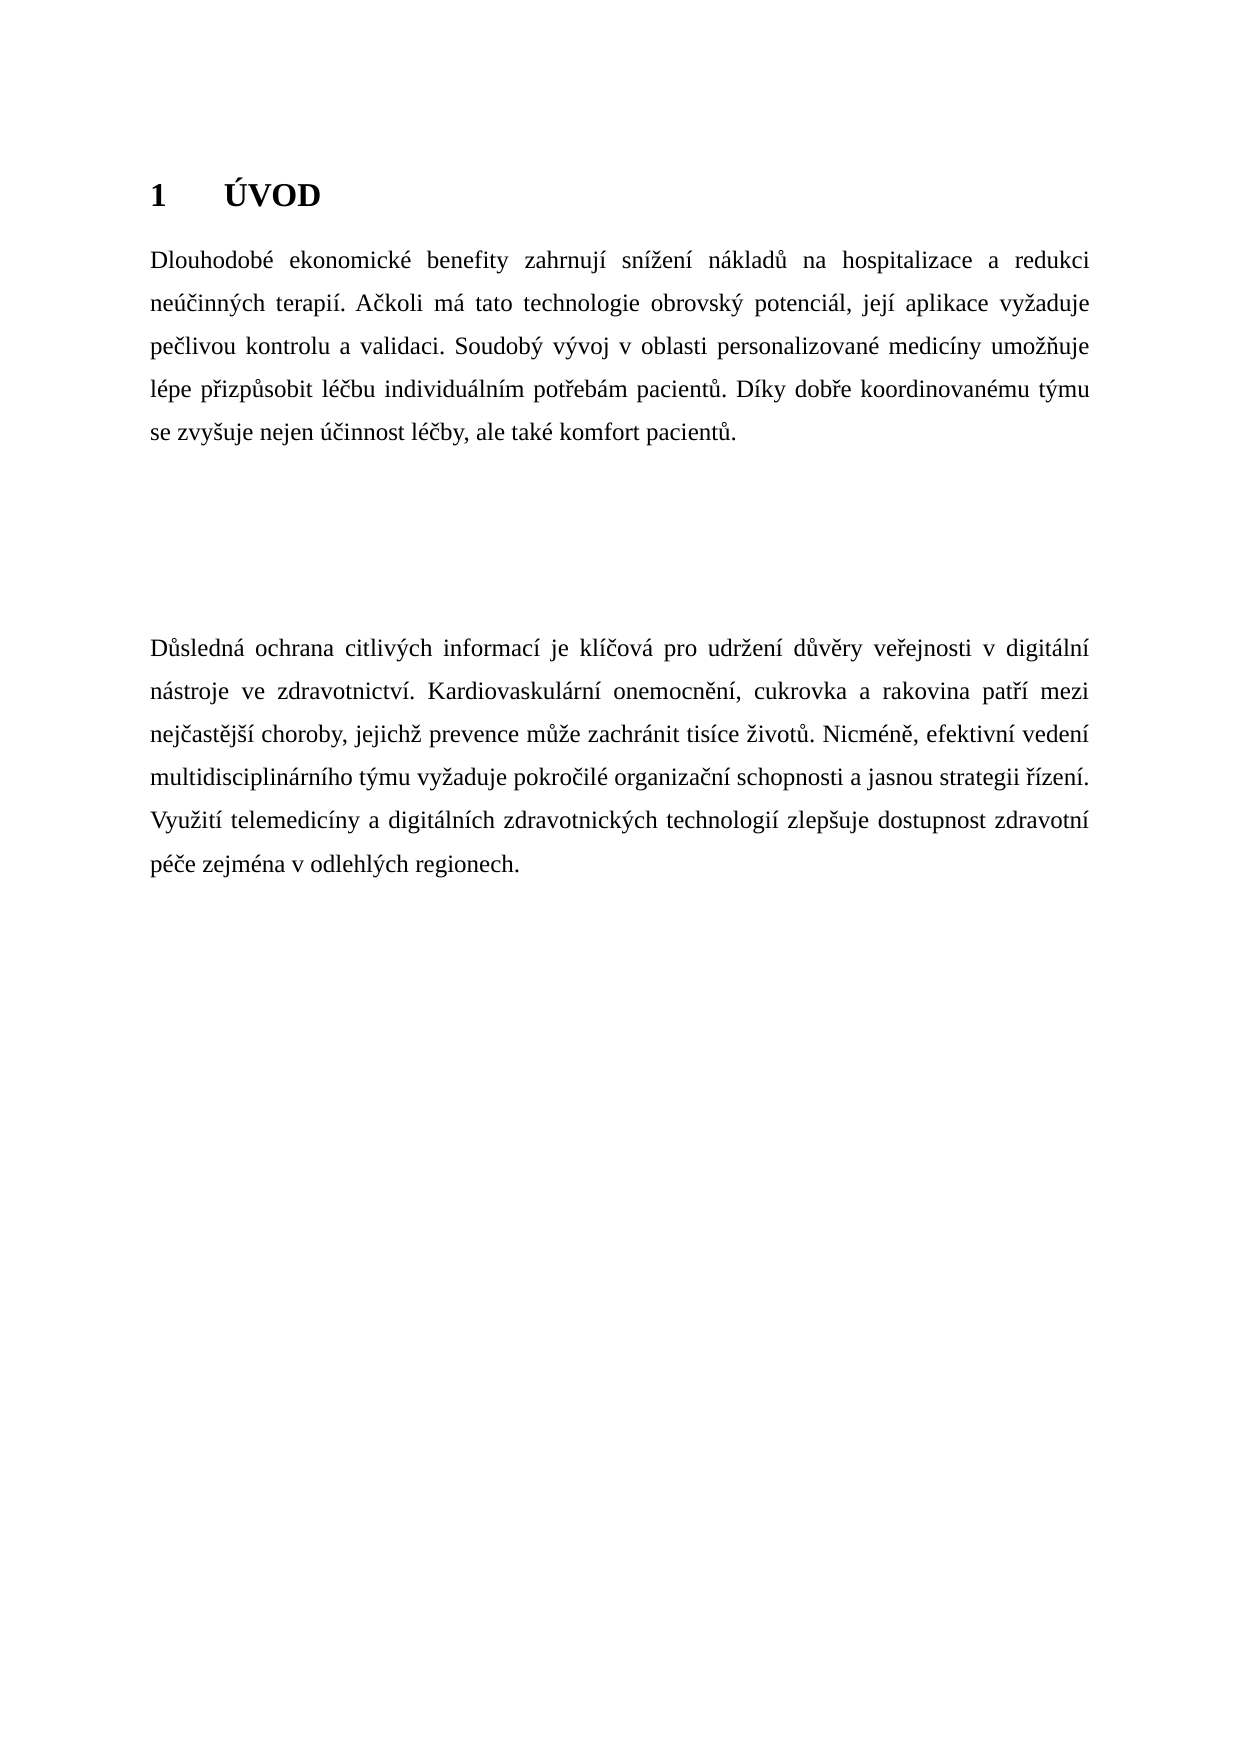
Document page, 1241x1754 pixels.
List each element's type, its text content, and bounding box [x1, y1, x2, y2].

text Důsledná ochrana citlivých informací je klíčová pro udržení důvěry veřejnosti v digitální nástroje ve zdravotnictví. Kardiovaskulární onemocnění, cukrovka a rakovina patří mezi nejčastější choroby, jejichž prevence může zachránit tisíce životů. Nicméně, efektivní vedení multidisciplinárního týmu vyžaduje pokročilé organizační schopnosti a jasnou strategii řízení. Využití telemedicíny a digitálních zdravotnických technologií zlepšuje dostupnost zdravotní péče zejména v odlehlých regionech. [150, 633, 1090, 877]
text Dlouhodobé ekonomické benefity zahrnují snížení nákladů na hospitalizace a redukci neúčinných terapií. Ačkoli má tato technologie obrovský potenciál, její aplikace vyžaduje pečlivou kontrolu a validaci. Soudobý vývoj v oblasti personalizované medicíny umožňuje lépe přizpůsobit léčbu individuálním potřebám pacientů. Díky dobře koordinovanému týmu se zvyšuje nejen účinnost léčby, ale také komfort pacientů. [150, 245, 1090, 446]
subtitle Úvod [150, 175, 1090, 213]
